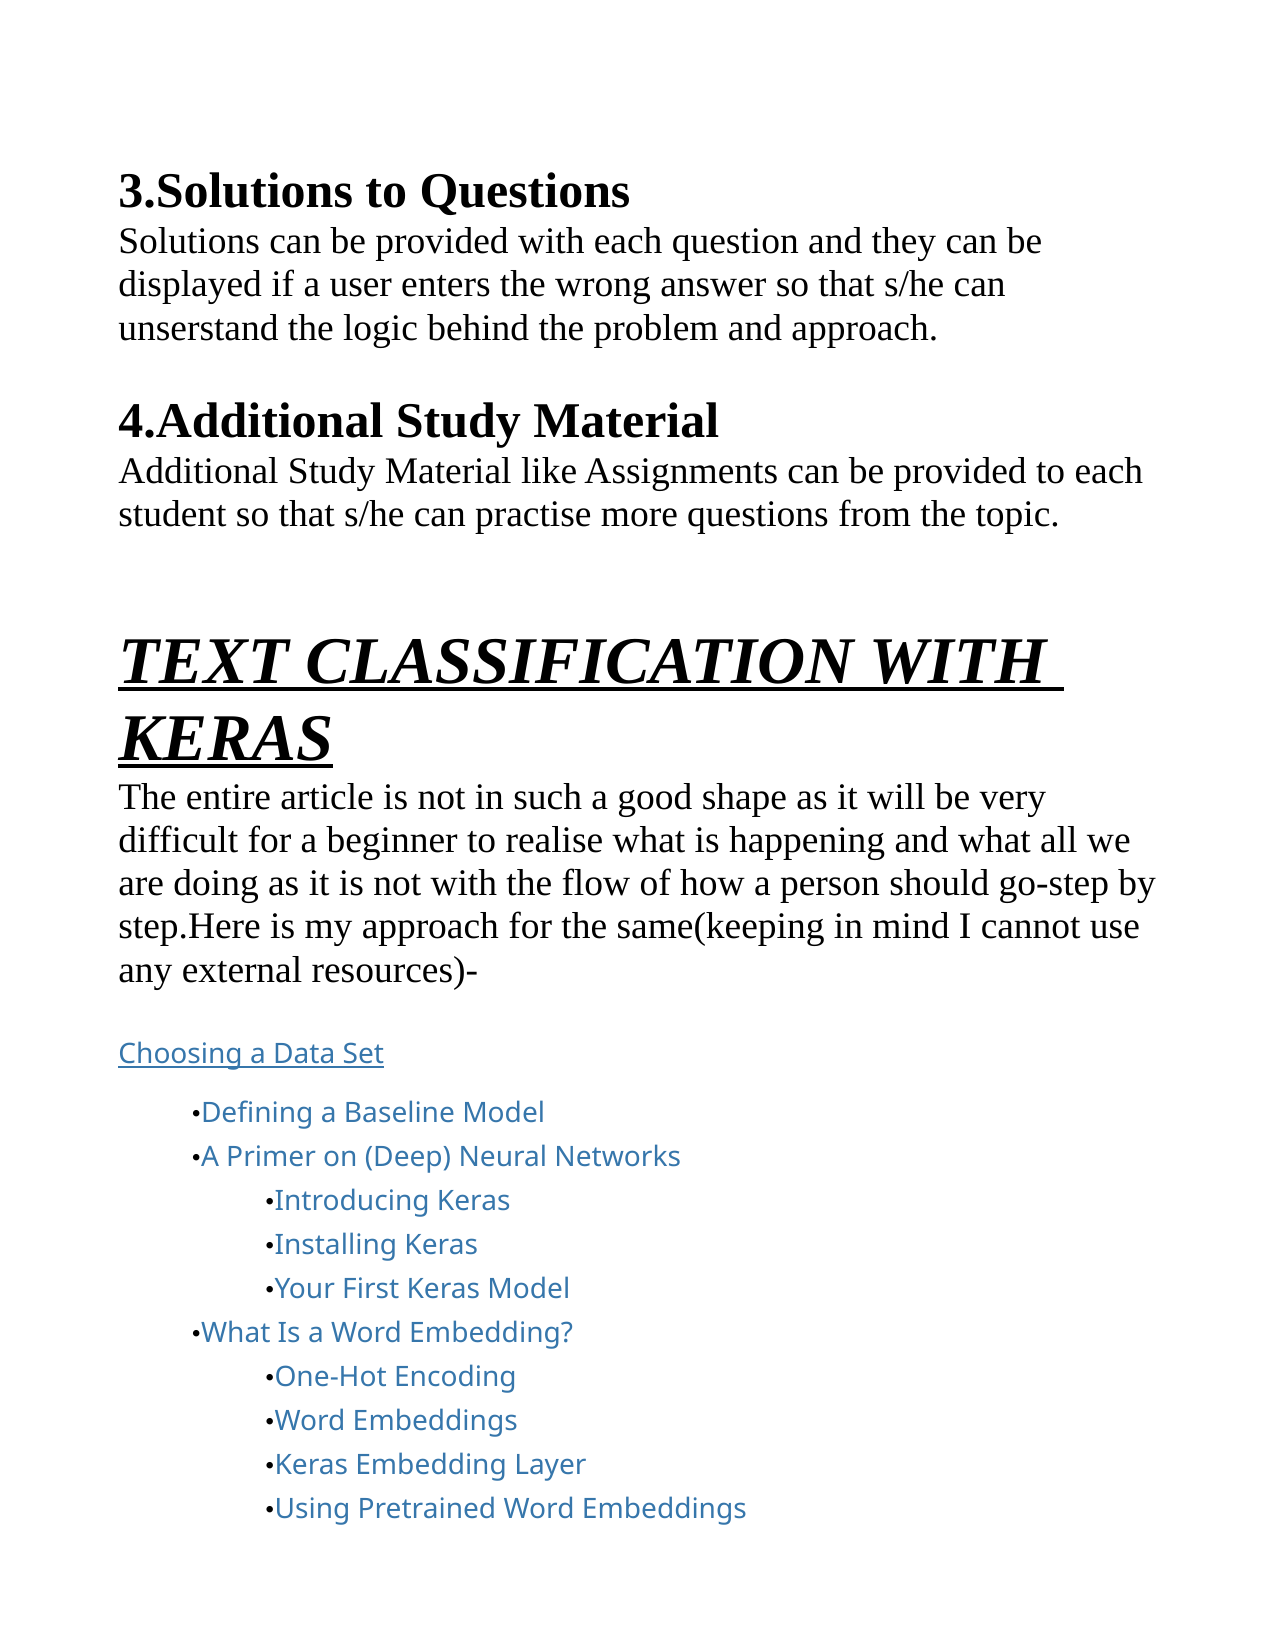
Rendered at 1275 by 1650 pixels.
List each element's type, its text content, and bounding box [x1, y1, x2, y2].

list Installing Keras [118, 1224, 1157, 1262]
text The entire article is not in such a good shape as it will be very difficult for a beginner to realise what is happening and what all we are doing as it is not with the flow of how a person should go-step by step.Here is my approach for the same(keeping in mind I cannot use any external resources)- [118, 774, 1157, 990]
text Solutions can be provided with each question and they can be displayed if a user enters the wrong answer so that s/he can unserstand the logic behind the problem and approach. [118, 219, 1157, 348]
list Keras Embedding Layer [118, 1444, 1157, 1483]
list Introducing Keras [118, 1180, 1157, 1218]
text TEXT CLASSIFICATION WITH KERAS [118, 621, 1157, 774]
text 3.Solutions to Questions [118, 161, 1157, 219]
text Additional Study Material like Assignments can be provided to each student so that s/he can practise more questions from the topic. [118, 449, 1157, 535]
list Using Pretrained Word Embeddings [118, 1488, 1157, 1527]
list A Primer on (Deep) Neural Networks [118, 1136, 1157, 1174]
text 4.Additional Study Material [118, 391, 1157, 449]
list Defining a Baseline Model [118, 1092, 1157, 1130]
list One-Hot Encoding [118, 1356, 1157, 1395]
list Word Embeddings [118, 1400, 1157, 1439]
text Choosing a Data Set [118, 1033, 1157, 1072]
list Your First Keras Model [118, 1268, 1157, 1307]
list What Is a Word Embedding? [118, 1312, 1157, 1351]
